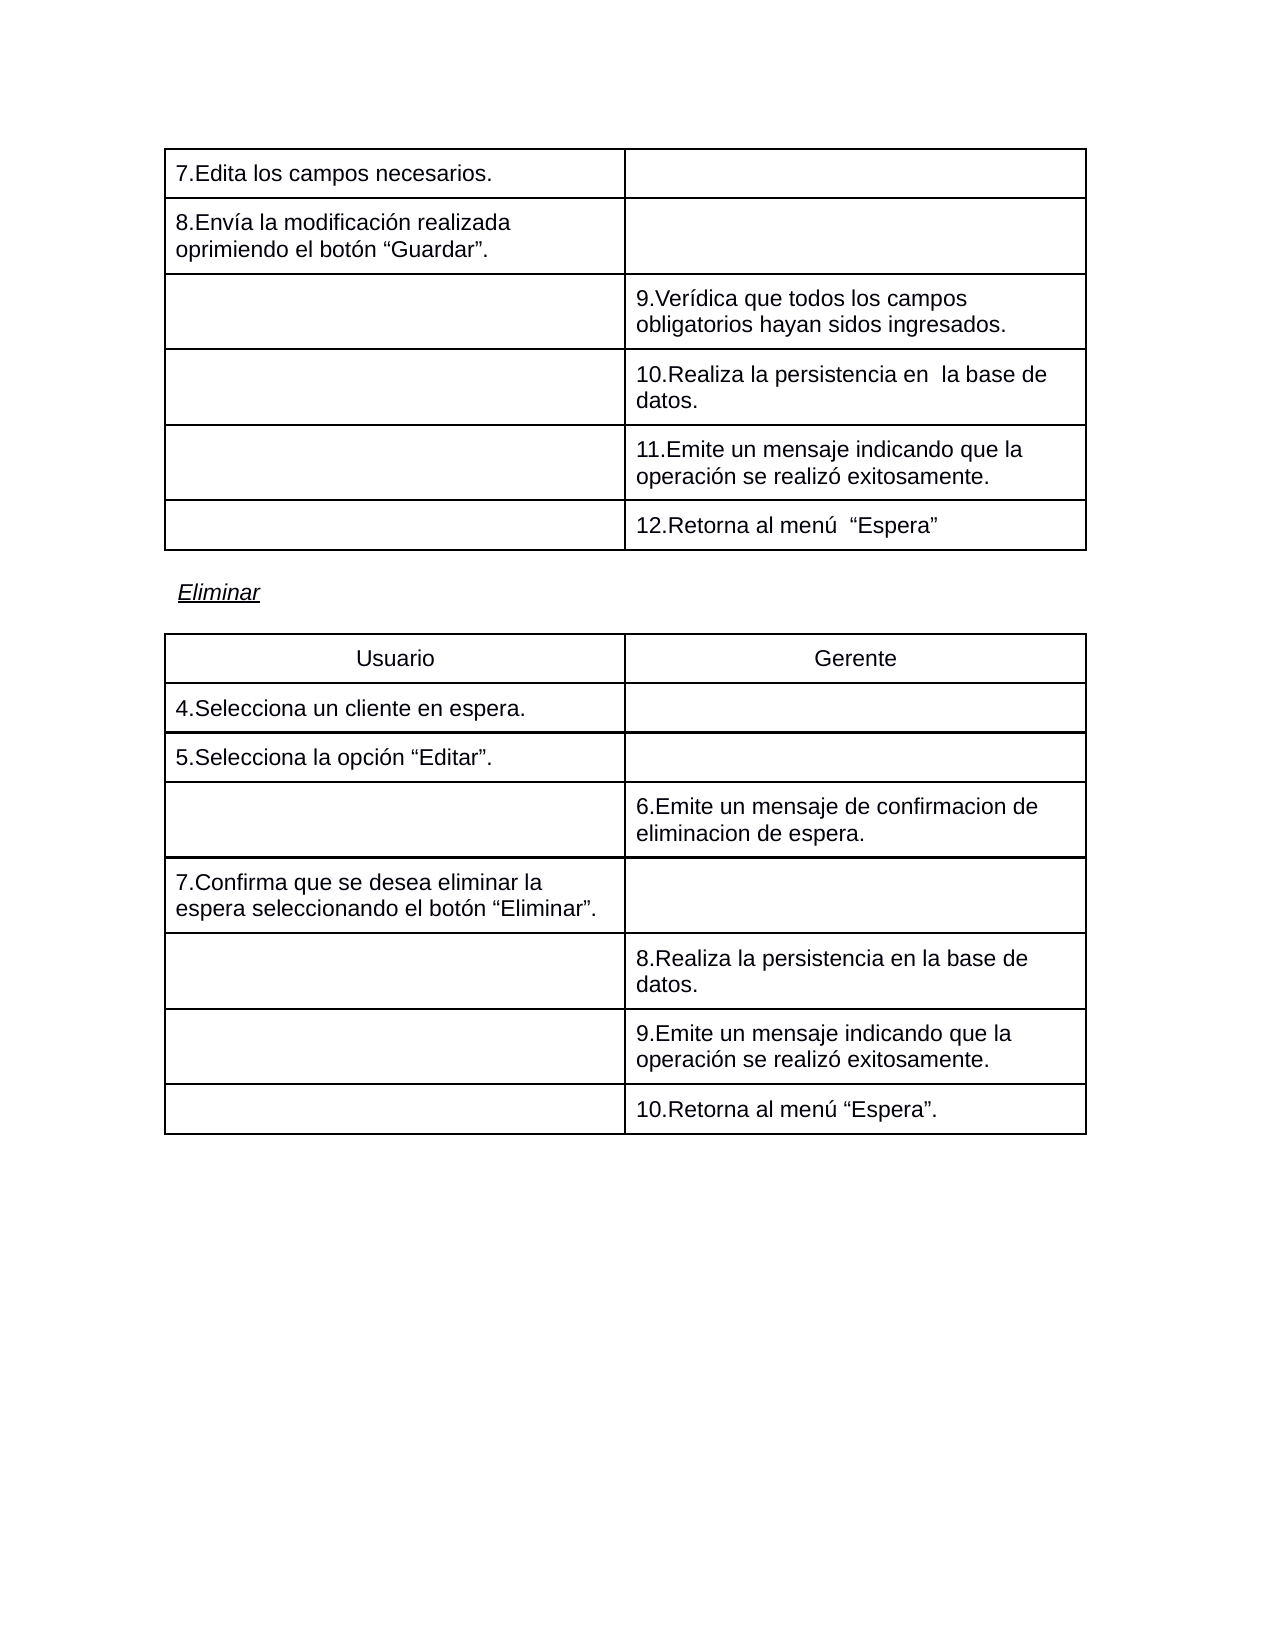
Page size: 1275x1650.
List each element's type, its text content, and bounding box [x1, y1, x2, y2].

table_cell 9.Emite un mensaje indicando que la operación se realizó exitosamente. [626, 1010, 1085, 1083]
table_cell [626, 859, 1085, 932]
table_cell [166, 1085, 624, 1132]
table_cell [166, 783, 624, 856]
table_cell 8.Envía la modificación realizada oprimiendo el botón “Guardar”. [166, 199, 624, 272]
table_cell [166, 350, 624, 424]
text Eliminar [177, 579, 1098, 605]
table_cell [626, 199, 1085, 272]
table_cell 6.Emite un mensaje de confirmacion de eliminacion de espera. [626, 783, 1085, 856]
table_cell [166, 501, 624, 549]
table_cell [626, 150, 1085, 197]
table_cell 8.Realiza la persistencia en la base de datos. [626, 934, 1085, 1008]
table_cell [166, 426, 624, 499]
table_cell 10.Realiza la persistencia en la base de datos. [626, 350, 1085, 424]
table_cell 5.Selecciona la opción “Editar”. [166, 734, 624, 781]
table_cell 7.Edita los campos necesarios. [166, 150, 624, 197]
table_header Gerente [626, 635, 1085, 682]
table_cell [166, 275, 624, 348]
table_cell 11.Emite un mensaje indicando que la operación se realizó exitosamente. [626, 426, 1085, 499]
table_cell 4.Selecciona un cliente en espera. [166, 684, 624, 731]
table_cell 7.Confirma que se desea eliminar la espera seleccionando el botón “Eliminar”. [166, 859, 624, 932]
table_cell [626, 734, 1085, 781]
table_cell [166, 1010, 624, 1083]
table_cell 10.Retorna al menú “Espera”. [626, 1085, 1085, 1132]
table_cell [626, 684, 1085, 731]
table_cell 12.Retorna al menú “Espera” [626, 501, 1085, 549]
table_cell 9.Verídica que todos los campos obligatorios hayan sidos ingresados. [626, 275, 1085, 348]
table_header Usuario [166, 635, 624, 682]
table_cell [166, 934, 624, 1008]
